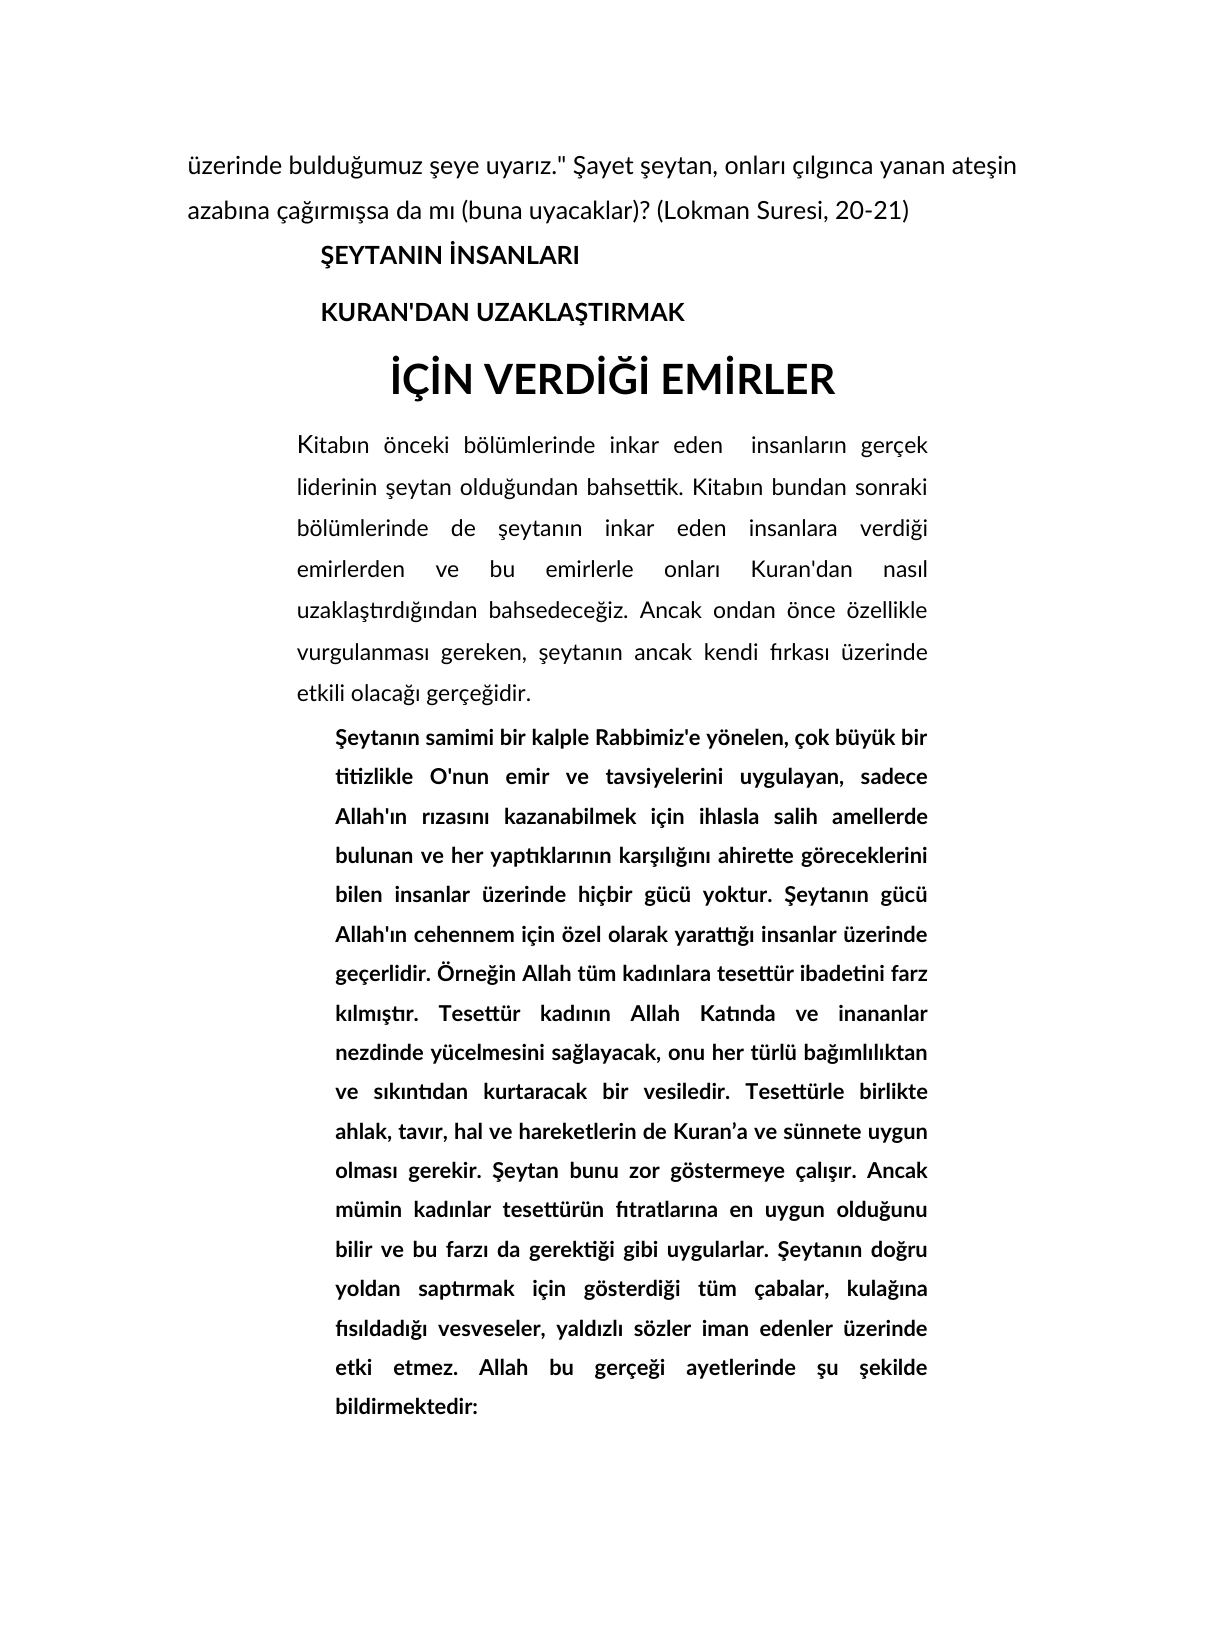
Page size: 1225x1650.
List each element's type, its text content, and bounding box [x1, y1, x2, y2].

text Şeytanın samimi bir kalple Rabbimiz'e yönelen, çok büyük bir titizlikle O'nun emir ve tavsiyelerini uygulayan, sadece Allah'ın rızasını kazanabilmek için ihlasla salih amellerde bulunan ve her yaptıklarının karşılığını ahirette göreceklerini bilen insanlar üzerinde hiçbir gücü yoktur. Şeytanın gücü Allah'ın cehennem için özel olarak yarattığı insanlar üzerinde geçerlidir. Örneğin Allah tüm kadınlara tesettür ibadetini farz kılmıştır. Tesettür kadının Allah Katında ve inananlar nezdinde yücelmesini sağlayacak, onu her türlü bağımlılıktan ve sıkıntıdan kurtaracak bir vesiledir. Tesettürle birlikte ahlak, tavır, hal ve hareketlerin de Kuran’a ve sünnete uygun olması gerekir. Şeytan bunu zor göstermeye çalışır. Ancak mümin kadınlar tesettürün fıtratlarına en uygun olduğunu bilir ve bu farzı da gerektiği gibi uygularlar. Şeytanın doğru yoldan saptırmak için gösterdiği tüm çabalar, kulağına fısıldadığı vesveseler, yaldızlı sözler iman edenler üzerinde etki etmez. Allah bu gerçeği ayetlerinde şu şekilde bildirmektedir: [335, 724, 928, 1419]
text üzerinde bulduğumuz şeye uyarız." Şayet şeytan, onları çılgınca yanan ateşin azabına çağırmışsa da mı (buna uyacaklar)? (Lokman Suresi, 20-21) [187, 150, 1037, 225]
text ŞEYTANIN İNSANLARI [285, 240, 940, 270]
text Kitabın önceki bölümlerinde inkar eden insanların gerçek liderinin şeytan olduğundan bahsettik. Kitabın bundan sonraki bölümlerinde de şeytanın inkar eden insanlara verdiği emirlerden ve bu emirlerle onları Kuran'dan nasıl uzaklaştırdığından bahsedeceğiz. Ancak ondan önce özellikle vurgulanması gereken, şeytanın ancak kendi fırkası üzerinde etkili olacağı gerçeğidir. [297, 428, 928, 706]
text KURAN'DAN UZAKLAŞTIRMAK [285, 297, 940, 327]
text İÇİN VERDİĞİ EMİRLER [285, 353, 940, 403]
